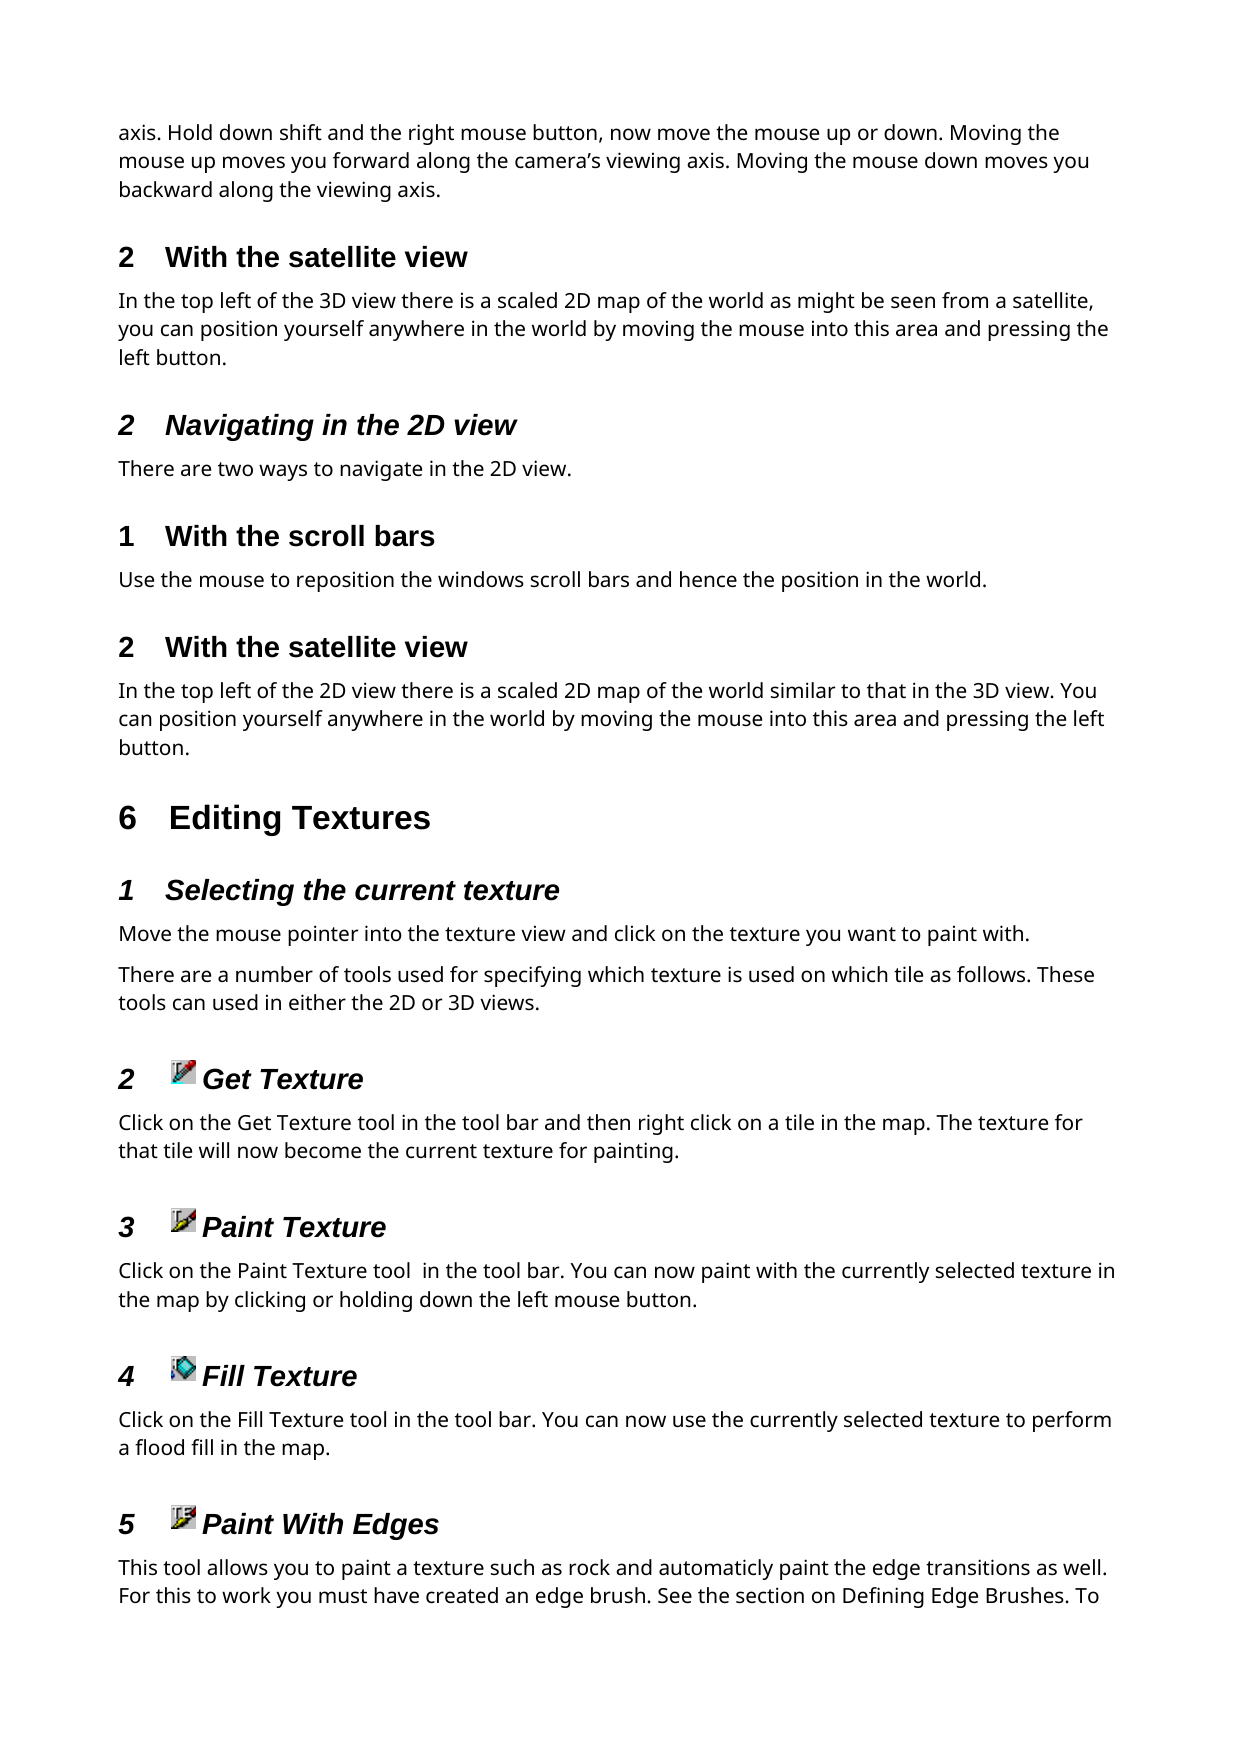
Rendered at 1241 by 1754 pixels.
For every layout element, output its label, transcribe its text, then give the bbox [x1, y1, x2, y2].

text There are two ways to navigate in the 2D view. [118, 454, 1122, 482]
subtitle Paint With Edges [118, 1499, 1122, 1541]
text There are a number of tools used for specifying which texture is used on which tile as follows. These tools can used in either the 2D or 3D views. [118, 960, 1122, 1017]
text In the top left of the 3D view there is a scaled 2D map of the world as might be seen from a satellite, you can position yourself anywhere in the world by moving the mouse into this area and pressing the left button. [118, 286, 1122, 371]
subtitle With the satellite view [118, 241, 1122, 273]
text axis. Hold down shift and the right mouse button, now move the mouse up or down. Moving the mouse up moves you forward along the camera’s viewing axis. Moving the mouse down moves you backward along the viewing axis. [118, 118, 1122, 203]
subtitle Navigating in the 2D view [118, 409, 1122, 441]
text Click on the Fill Texture tool in the tool bar. You can now use the currently selected texture to perform a flood fill in the map. [118, 1405, 1122, 1462]
subtitle Get Texture [118, 1054, 1122, 1096]
text Move the mouse pointer into the texture view and click on the texture you want to paint with. [118, 919, 1122, 947]
subtitle Paint Texture [118, 1203, 1122, 1244]
subtitle Selecting the current texture [118, 874, 1122, 906]
text Use the mouse to reposition the windows scroll bars and hence the position in the world. [118, 565, 1122, 593]
text In the top left of the 2D view there is a scaled 2D map of the world similar to that in the 3D view. You can position yourself anywhere in the world by moving the mouse into this area and pressing the left button. [118, 676, 1122, 761]
text This tool allows you to paint a texture such as rock and automaticly paint the edge transitions as well. For this to work you must have created an edge brush. See the section on Defining Edge Brushes. To [118, 1553, 1122, 1610]
text Click on the Get Texture tool in the tool bar and then right click on a tile in the map. The texture for that tile will now become the current texture for painting. [118, 1108, 1122, 1165]
subtitle With the satellite view [118, 631, 1122, 663]
subtitle Fill Texture [118, 1351, 1122, 1392]
text Click on the Paint Texture tool in the tool bar. You can now paint with the currently selected texture in the map by clicking or holding down the left mouse button. [118, 1257, 1122, 1313]
subtitle Editing Textures [118, 799, 1122, 836]
subtitle With the scroll bars [118, 520, 1122, 552]
